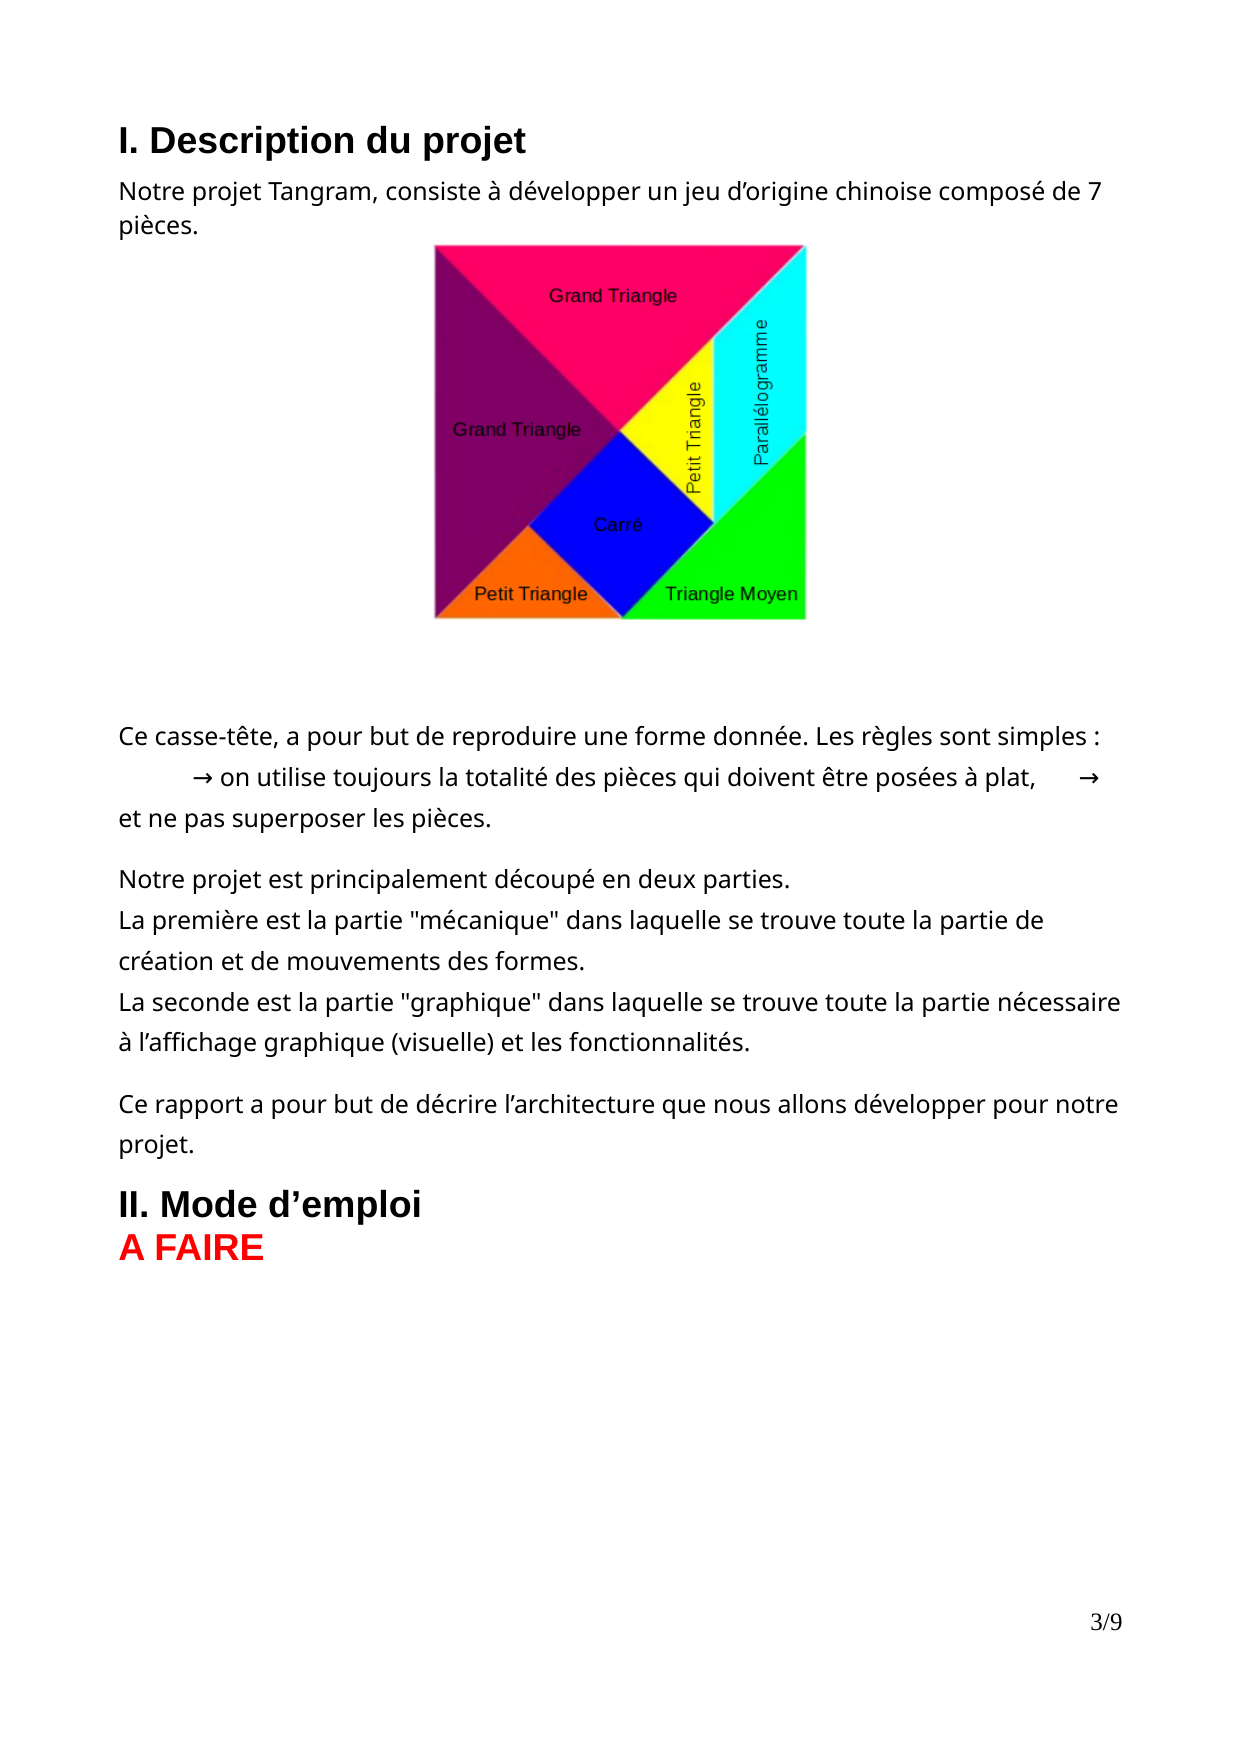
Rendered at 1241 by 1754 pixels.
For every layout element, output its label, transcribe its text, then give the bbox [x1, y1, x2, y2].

subtitle II. Mode d’emploi [118, 1182, 1122, 1226]
text Ce rapport a pour but de décrire l’architecture que nous allons développer pour notre projet. [118, 1086, 1122, 1161]
text Notre projet est principalement découpé en deux parties. [118, 862, 1122, 896]
text A FAIRE [118, 1226, 1122, 1269]
text Ce casse-tête, a pour but de reproduire une forme donnée. Les règles sont simples : [118, 719, 1122, 753]
text La seconde est la partie "graphique" dans laquelle se trouve toute la partie nécessaire à l’affichage graphique (visuelle) et les fonctionnalités. [118, 984, 1122, 1059]
text Notre projet Tangram, consiste à développer un jeu d’origine chinoise composé de 7 pièces. [118, 174, 1122, 242]
text La première est la partie "mécanique" dans laquelle se trouve toute la partie de création et de mouvements des formes. [118, 902, 1122, 977]
picture [430, 241, 810, 623]
text → on utilise toujours la totalité des pièces qui doivent être posées à plat, → et ne pas superposer les pièces. [118, 759, 1122, 834]
subtitle I. Description du projet [118, 118, 1122, 161]
